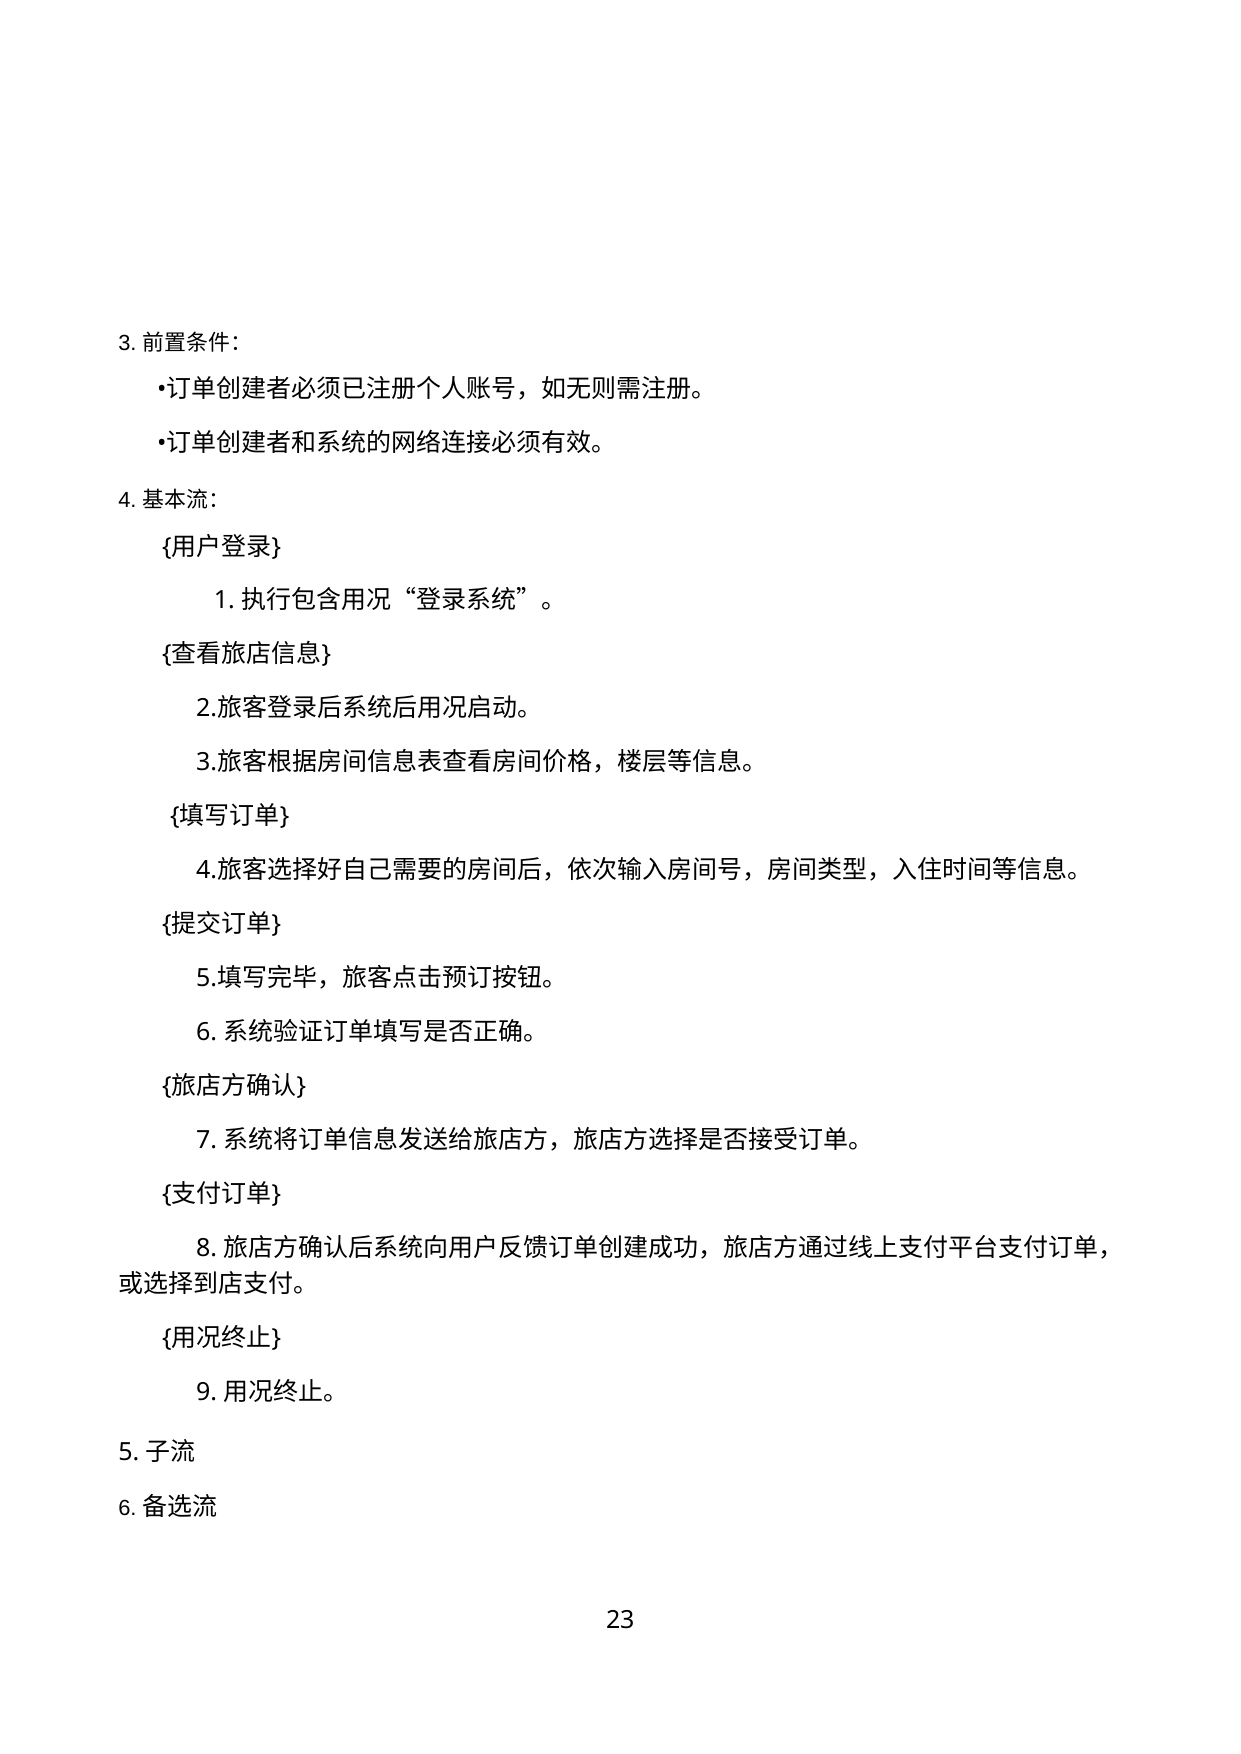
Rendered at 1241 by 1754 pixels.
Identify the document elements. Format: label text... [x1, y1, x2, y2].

subtitle 子流 [118, 1431, 1122, 1468]
text {查看旅店信息} [118, 634, 1122, 670]
text 3.旅客根据房间信息表查看房间价格，楼层等信息。 [118, 742, 1122, 778]
subtitle 备选流 [118, 1487, 1122, 1523]
text 8. 旅店方确认后系统向用户反馈订单创建成功，旅店方通过线上支付平台支付订单，或选择到店支付。 [118, 1227, 1122, 1300]
text {用户登录} [118, 526, 1122, 562]
text {填写订单} [118, 796, 1122, 832]
text 5.填写完毕，旅客点击预订按钮。 [118, 958, 1122, 994]
text {旅店方确认} [118, 1066, 1122, 1102]
text 4.旅客选择好自己需要的房间后，依次输入房间号，房间类型，入住时间等信息。 [118, 850, 1122, 886]
text 6. 系统验证订单填写是否正确。 [118, 1012, 1122, 1048]
text {用况终止} [118, 1318, 1122, 1354]
text {支付订单} [118, 1173, 1122, 1210]
text 1. 执行包含用况“登录系统”。 [118, 580, 1122, 616]
text •订单创建者必须已注册个人账号，如无则需注册。 [118, 368, 1122, 405]
subtitle 基本流： [118, 482, 1122, 514]
text 7. 系统将订单信息发送给旅店方，旅店方选择是否接受订单。 [118, 1119, 1122, 1156]
text 9. 用况终止。 [118, 1372, 1122, 1408]
text •订单创建者和系统的网络连接必须有效。 [118, 422, 1122, 459]
text 2.旅客登录后系统后用况启动。 [118, 688, 1122, 724]
text {提交订单} [118, 904, 1122, 940]
subtitle 前置条件： [118, 324, 1122, 356]
